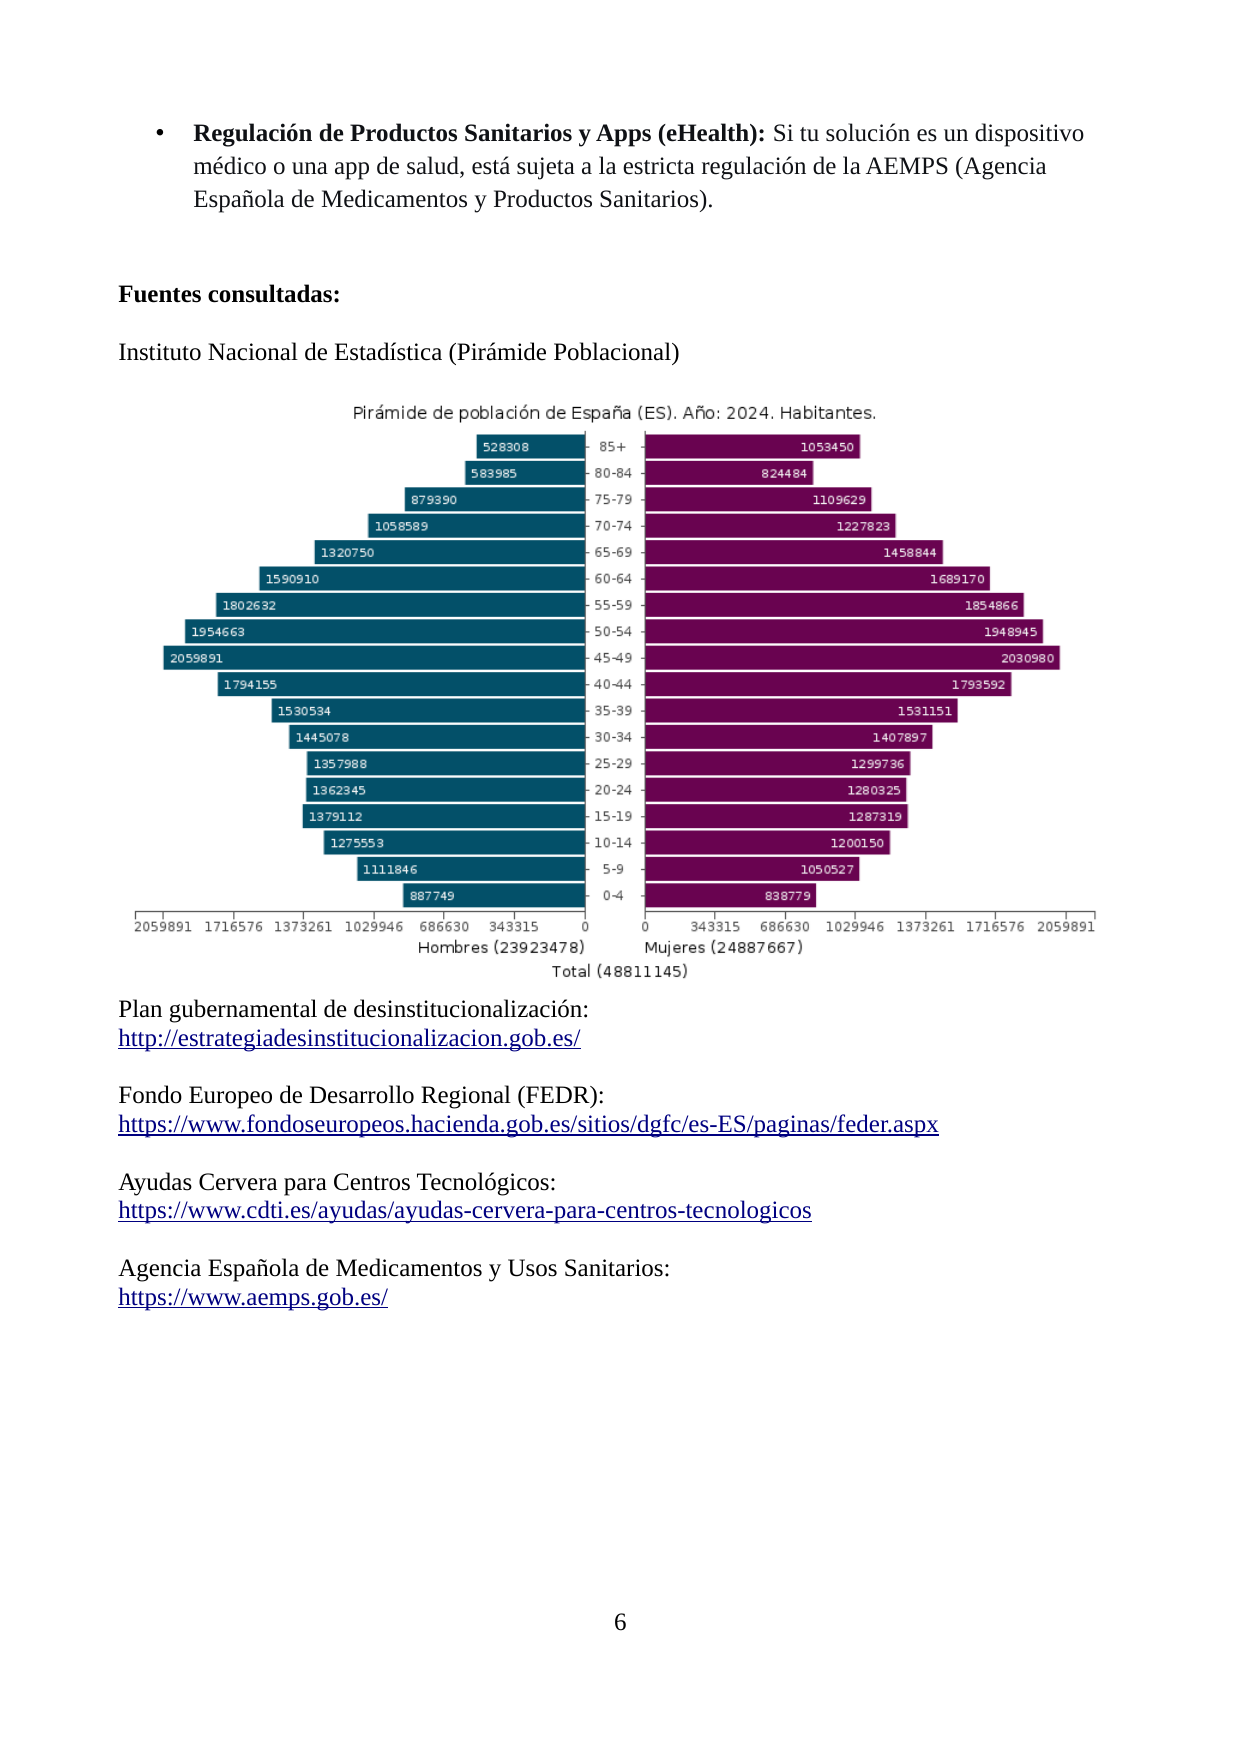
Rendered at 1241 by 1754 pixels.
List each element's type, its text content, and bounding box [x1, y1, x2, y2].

text Plan gubernamental de desinstitucionalización: [118, 394, 1122, 1023]
text Fuentes consultadas: [118, 279, 1122, 308]
list Regulación de Productos Sanitarios y Apps (eHealth): Si tu solución es un dispositivo médico o una app de salud, está sujeta a la estricta regulación de la AEMPS (Agencia Española de Medicamentos y Productos Sanitarios). [156, 118, 1122, 213]
text Agencia Española de Medicamentos y Usos Sanitarios: [118, 1253, 1122, 1282]
text https://www.cdti.es/ayudas/ayudas-cervera-para-centros-tecnologicos [118, 1196, 1122, 1224]
text Fondo Europeo de Desarrollo Regional (FEDR): [118, 1081, 1122, 1109]
text https://www.fondoseuropeos.hacienda.gob.es/sitios/dgfc/es-ES/paginas/feder.aspx [118, 1109, 1122, 1138]
text Ayudas Cervera para Centros Tecnológicos: [118, 1167, 1122, 1196]
text https://www.aemps.gob.es/ [118, 1282, 1122, 1311]
text Instituto Nacional de Estadística (Pirámide Poblacional) [118, 337, 1122, 366]
text http://estrategiadesinstitucionalizacion.gob.es/ [118, 1023, 1122, 1052]
picture [111, 395, 1116, 995]
